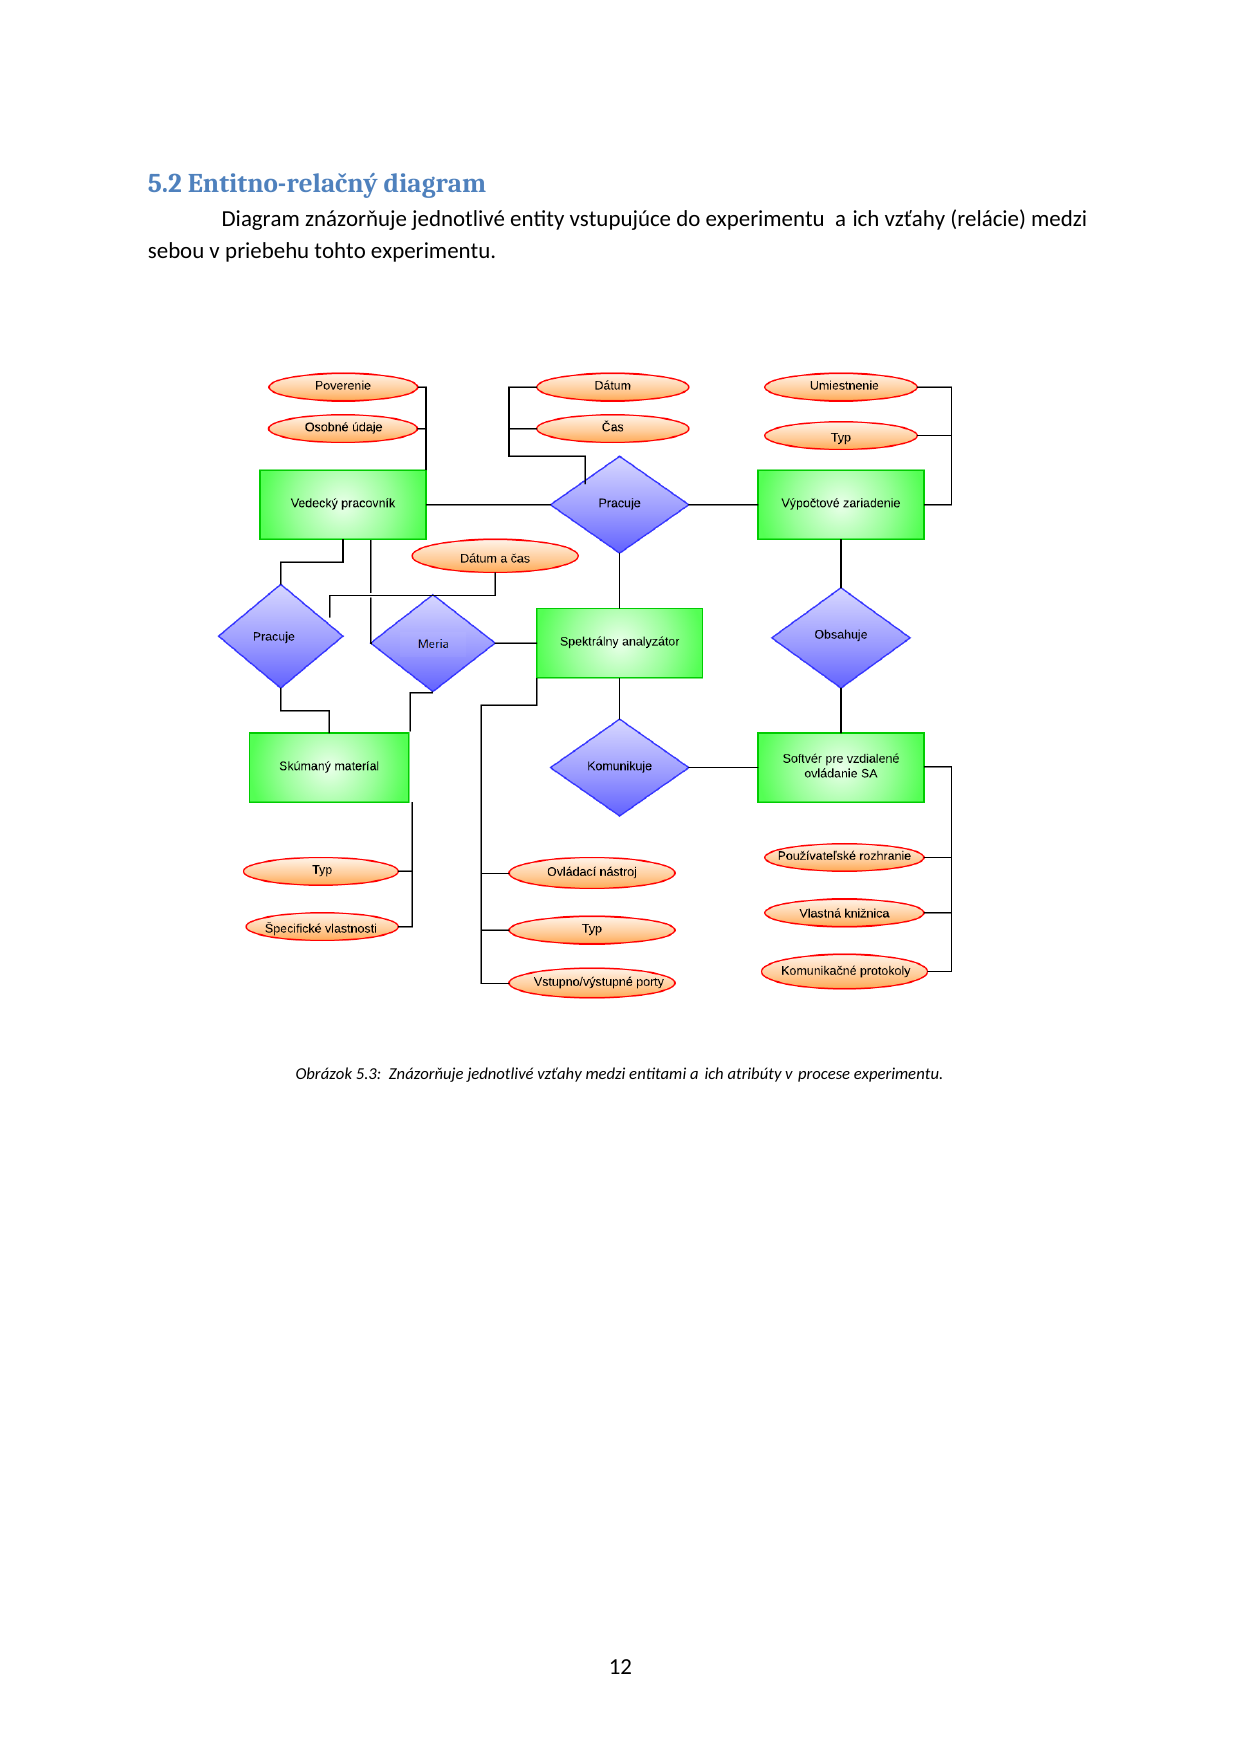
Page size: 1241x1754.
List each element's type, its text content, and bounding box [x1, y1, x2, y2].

text Diagram znázorňuje jednotlivé entity vstupujúce do experimentu a ich vzťahy (relácie) medzi sebou v priebehu tohto experimentu. [148, 204, 1093, 264]
text Obrázok 5.3: Znázorňuje jednotlivé vzťahy medzi entitami a ich atribúty v procese experimentu. [148, 1063, 1093, 1084]
picture [149, 291, 1091, 1037]
subtitle 5.2 Entitno-relačný diagram [148, 168, 1093, 199]
